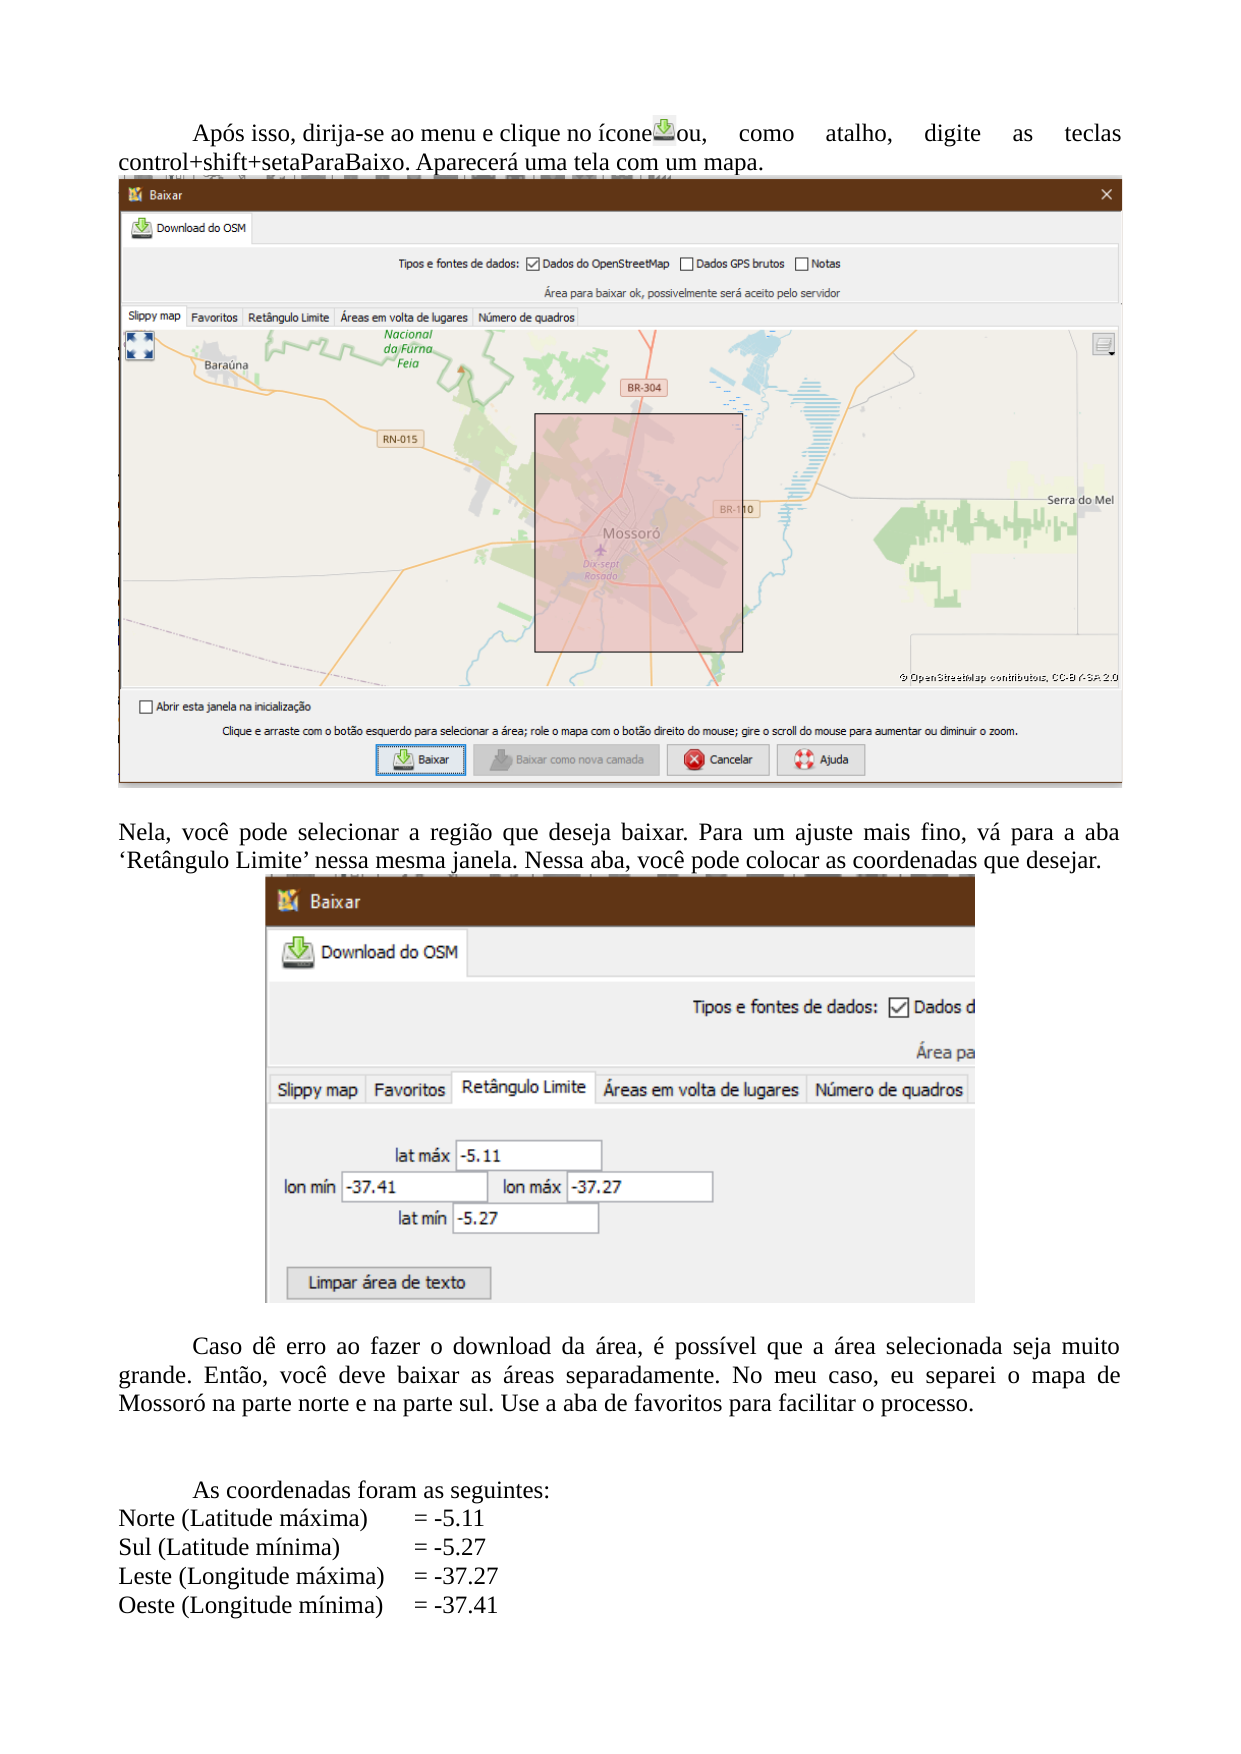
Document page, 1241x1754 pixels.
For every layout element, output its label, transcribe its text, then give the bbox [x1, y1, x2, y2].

picture [118, 175, 1123, 788]
text Após isso, dirija-se ao menu e clique no ícone ou, como atalho, digite as teclas control+shift+setaParaBaixo. Aparecerá uma tela com um mapa. [118, 118, 1122, 175]
text Nela, você pode selecionar a região que deseja baixar. Para um ajuste mais fino, vá para a aba ‘Retângulo Limite’ nessa mesma janela. Nessa aba, você pode colocar as coordenadas que desejar. [118, 817, 1122, 874]
picture [652, 115, 677, 146]
picture [265, 874, 975, 1303]
text Sul (Latitude mínima) = -5.27 [118, 1532, 1122, 1561]
text Caso dê erro ao fazer o download da área, é possível que a área selecionada seja muito grande. Então, você deve baixar as áreas separadamente. No meu caso, eu separei o mapa de Mossoró na parte norte e na parte sul. Use a aba de favoritos para facilitar o processo. [118, 1331, 1122, 1417]
text Norte (Latitude máxima) = -5.11 [118, 1503, 1122, 1532]
text As coordenadas foram as seguintes: [118, 1475, 1122, 1503]
text Leste (Longitude máxima) = -37.27 [118, 1561, 1122, 1590]
text Oeste (Longitude mínima) = -37.41 [118, 1590, 1122, 1618]
